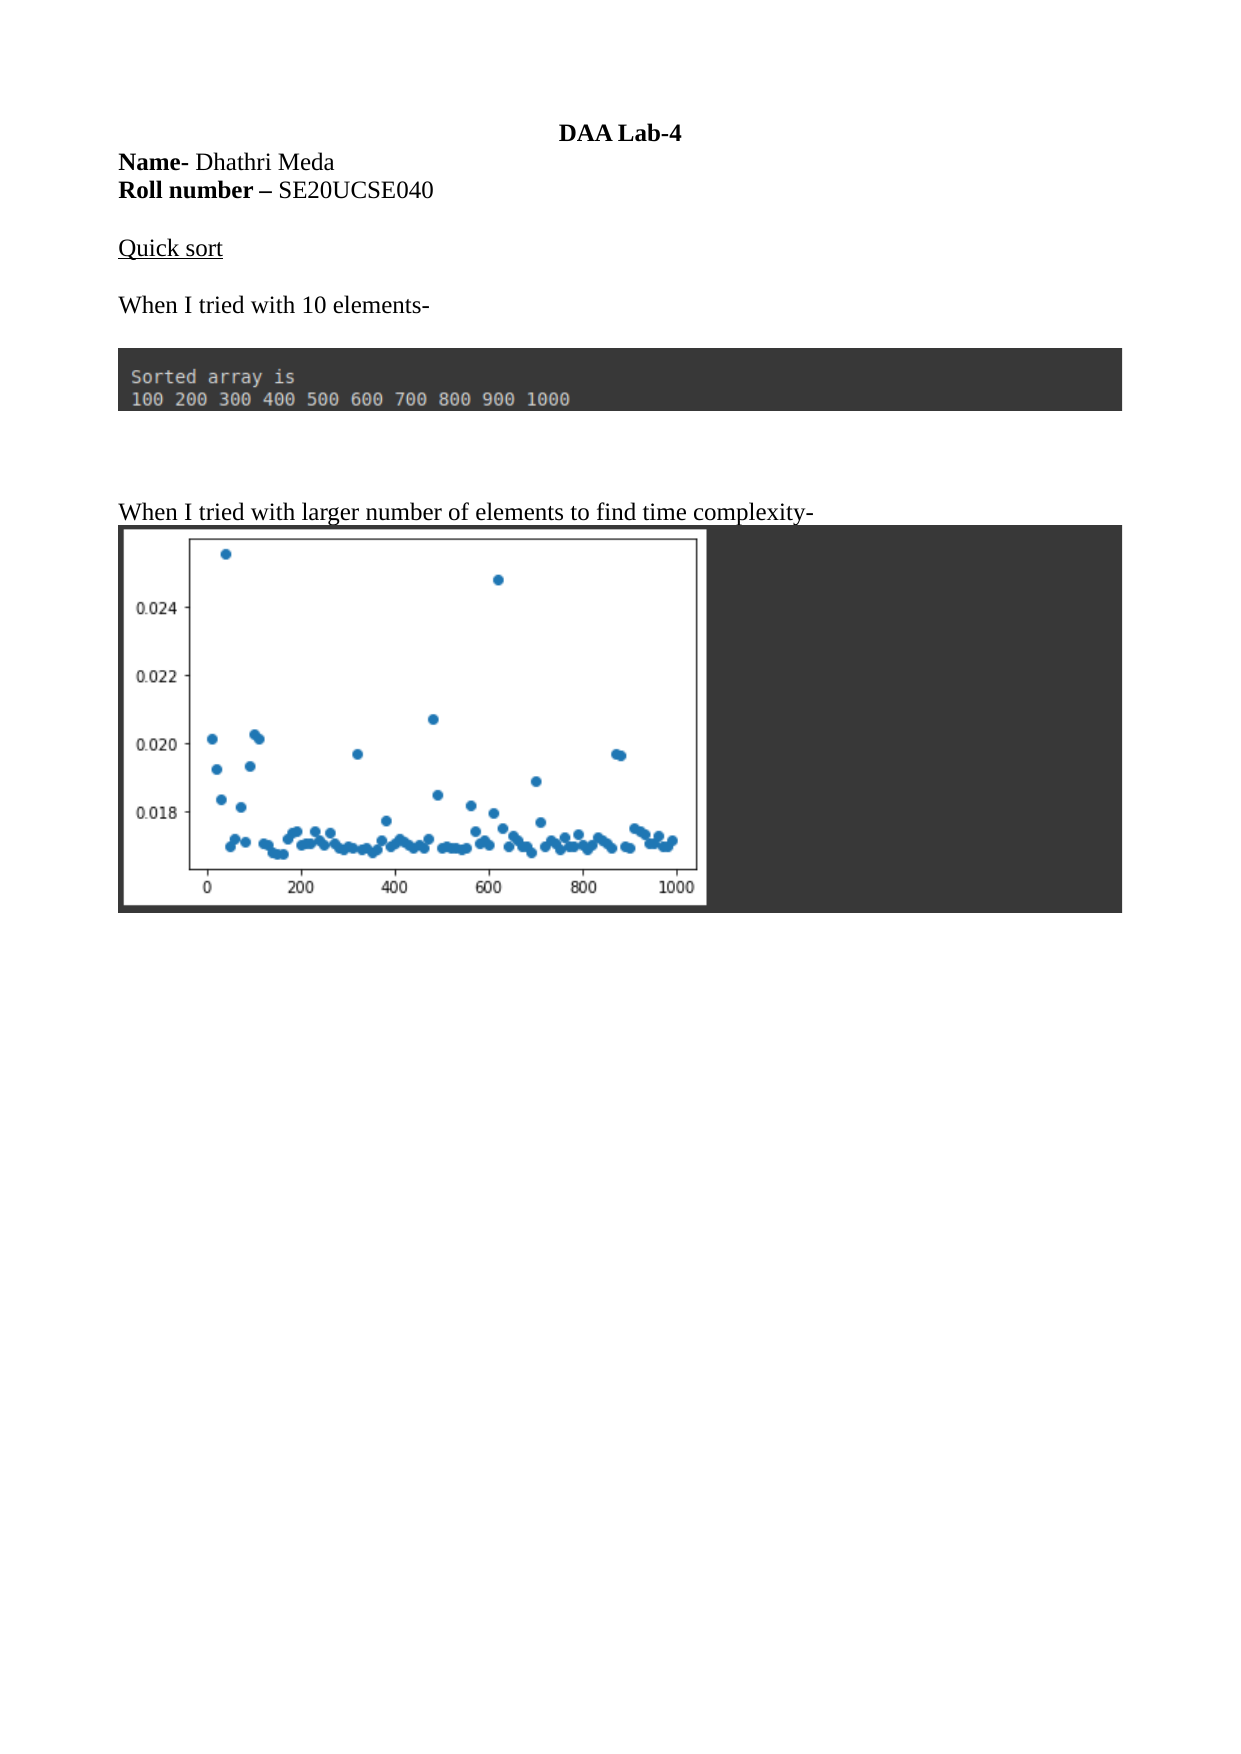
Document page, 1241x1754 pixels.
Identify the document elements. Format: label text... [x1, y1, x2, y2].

text DAA Lab-4 [118, 118, 1122, 147]
text Quick sort [118, 233, 1122, 262]
text When I tried with 10 elements- [118, 291, 1122, 319]
text Name- Dhathri Meda [118, 147, 1122, 176]
text When I tried with larger number of elements to find time complexity- [118, 497, 1122, 525]
picture [118, 525, 1123, 913]
text Roll number – SE20UCSE040 [118, 176, 1122, 204]
picture [118, 348, 1123, 411]
